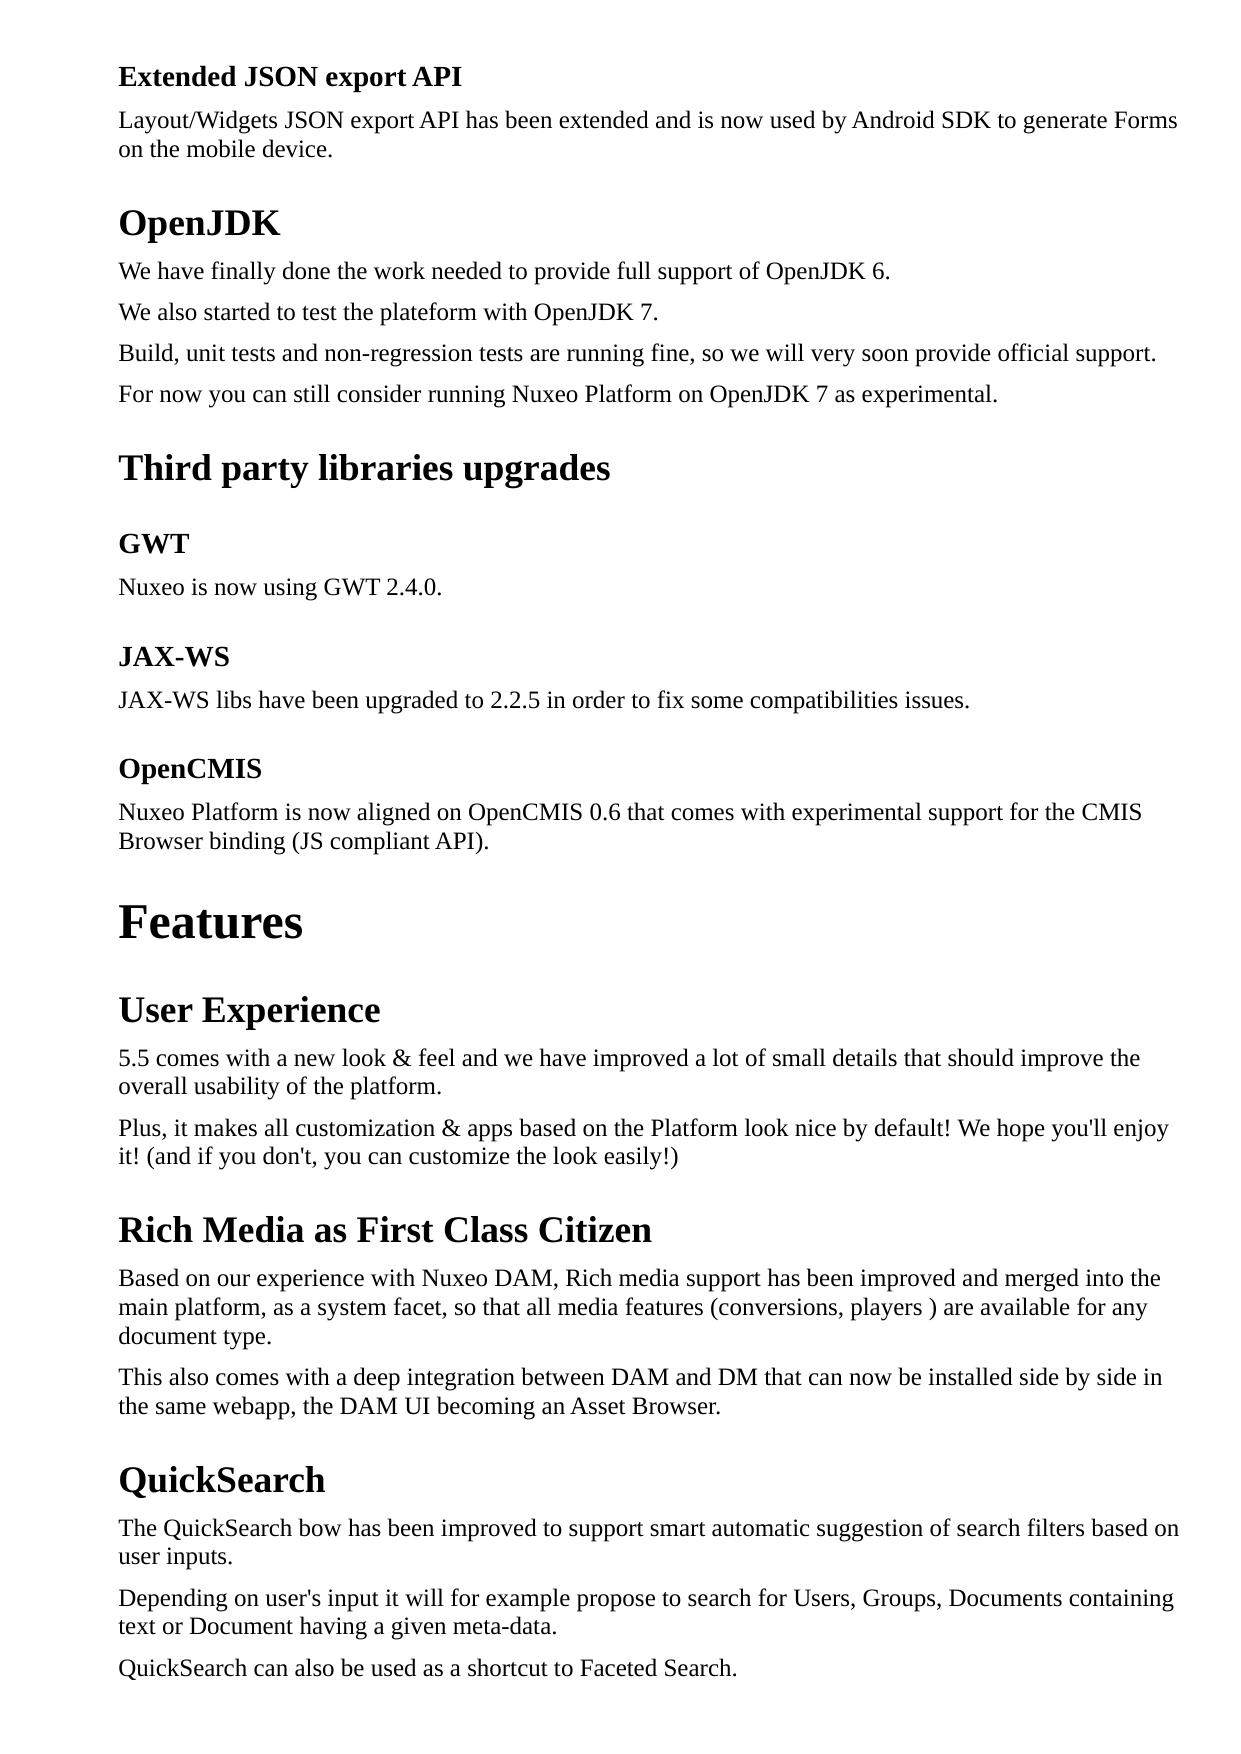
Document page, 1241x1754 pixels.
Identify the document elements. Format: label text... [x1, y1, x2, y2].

text JAX-WS libs have been upgraded to 2.2.5 in order to fix some compatibilities issues. [118, 685, 1181, 713]
subtitle Third party libraries upgrades [118, 446, 1181, 489]
text We have finally done the work needed to provide full support of OpenJDK 6. [118, 256, 1181, 284]
subtitle Extended JSON export API [118, 59, 1181, 93]
text Layout/Widgets JSON export API has been extended and is now used by Android SDK to generate Forms on the mobile device. [118, 105, 1181, 163]
subtitle Rich Media as First Class Citizen [118, 1208, 1181, 1251]
subtitle JAX-WS [118, 639, 1181, 672]
text QuickSearch can also be used as a shortcut to Faceted Search. [118, 1653, 1181, 1681]
text Depending on user's input it will for example propose to search for Users, Groups, Documents containing text or Document having a given meta-data. [118, 1583, 1181, 1640]
text This also comes with a deep integration between DAM and DM that can now be installed side by side in the same webapp, the DAM UI becoming an Asset Browser. [118, 1362, 1181, 1419]
text Based on our experience with Nuxeo DAM, Rich media support has been improved and merged into the main platform, as a system facet, so that all media features (conversions, players ) are available for any document type. [118, 1263, 1181, 1349]
subtitle User Experience [118, 987, 1181, 1030]
text Nuxeo Platform is now aligned on OpenCMIS 0.6 that comes with experimental support for the CMIS Browser binding (JS compliant API). [118, 797, 1181, 854]
subtitle OpenCMIS [118, 751, 1181, 784]
text We also started to test the plateform with OpenJDK 7. [118, 297, 1181, 326]
subtitle QuickSearch [118, 1457, 1181, 1500]
subtitle OpenJDK [118, 200, 1181, 243]
text For now you can still consider running Nuxeo Platform on OpenJDK 7 as experimental. [118, 379, 1181, 408]
text Nuxeo is now using GWT 2.4.0. [118, 572, 1181, 601]
text The QuickSearch bow has been improved to support smart automatic suggestion of search filters based on user inputs. [118, 1513, 1181, 1570]
subtitle Features [118, 892, 1181, 949]
subtitle GWT [118, 526, 1181, 560]
text 5.5 comes with a new look & feel and we have improved a lot of small details that should improve the overall usability of the platform. [118, 1043, 1181, 1100]
text Build, unit tests and non-regression tests are running fine, so we will very soon provide official support. [118, 338, 1181, 367]
text Plus, it makes all customization & apps based on the Platform look nice by default! We hope you'll enjoy it! (and if you don't, you can customize the look easily!) [118, 1113, 1181, 1170]
